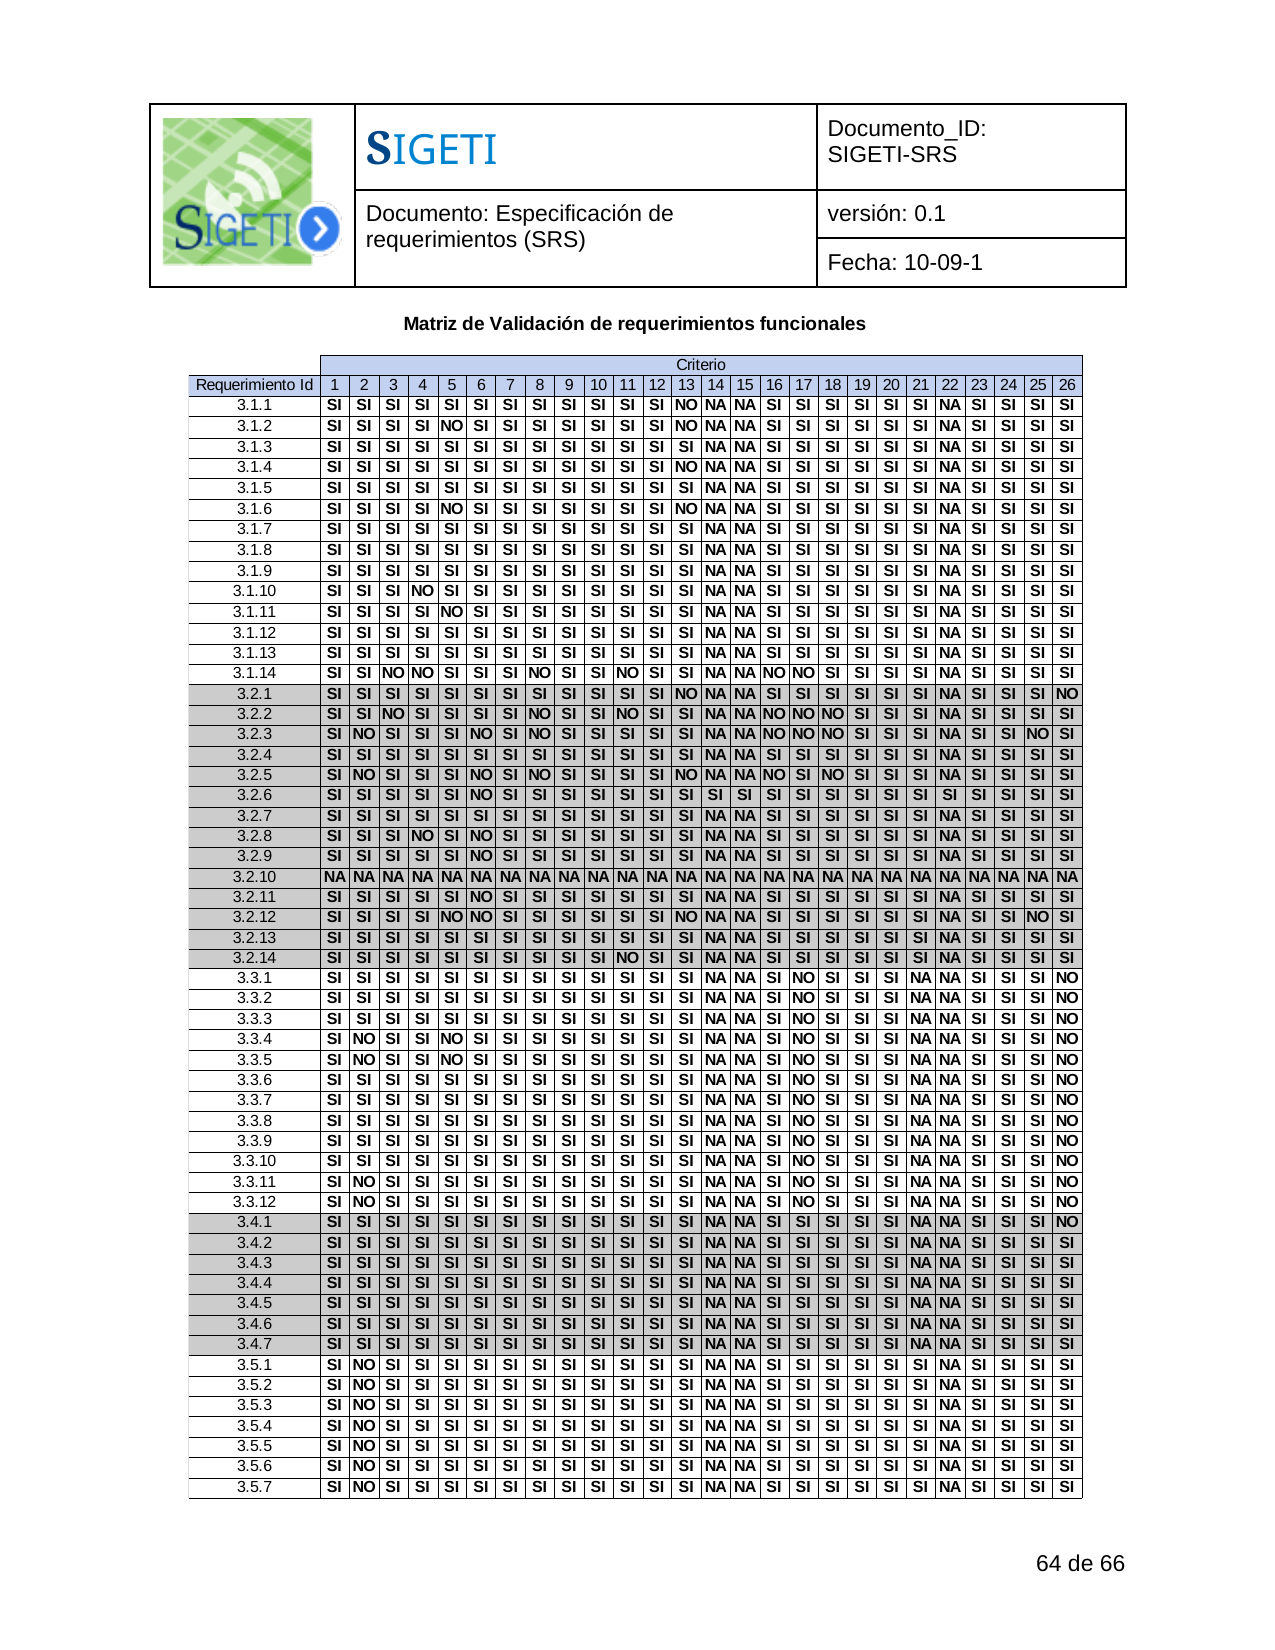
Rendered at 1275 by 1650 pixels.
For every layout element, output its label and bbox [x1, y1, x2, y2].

picture [162, 118, 343, 266]
